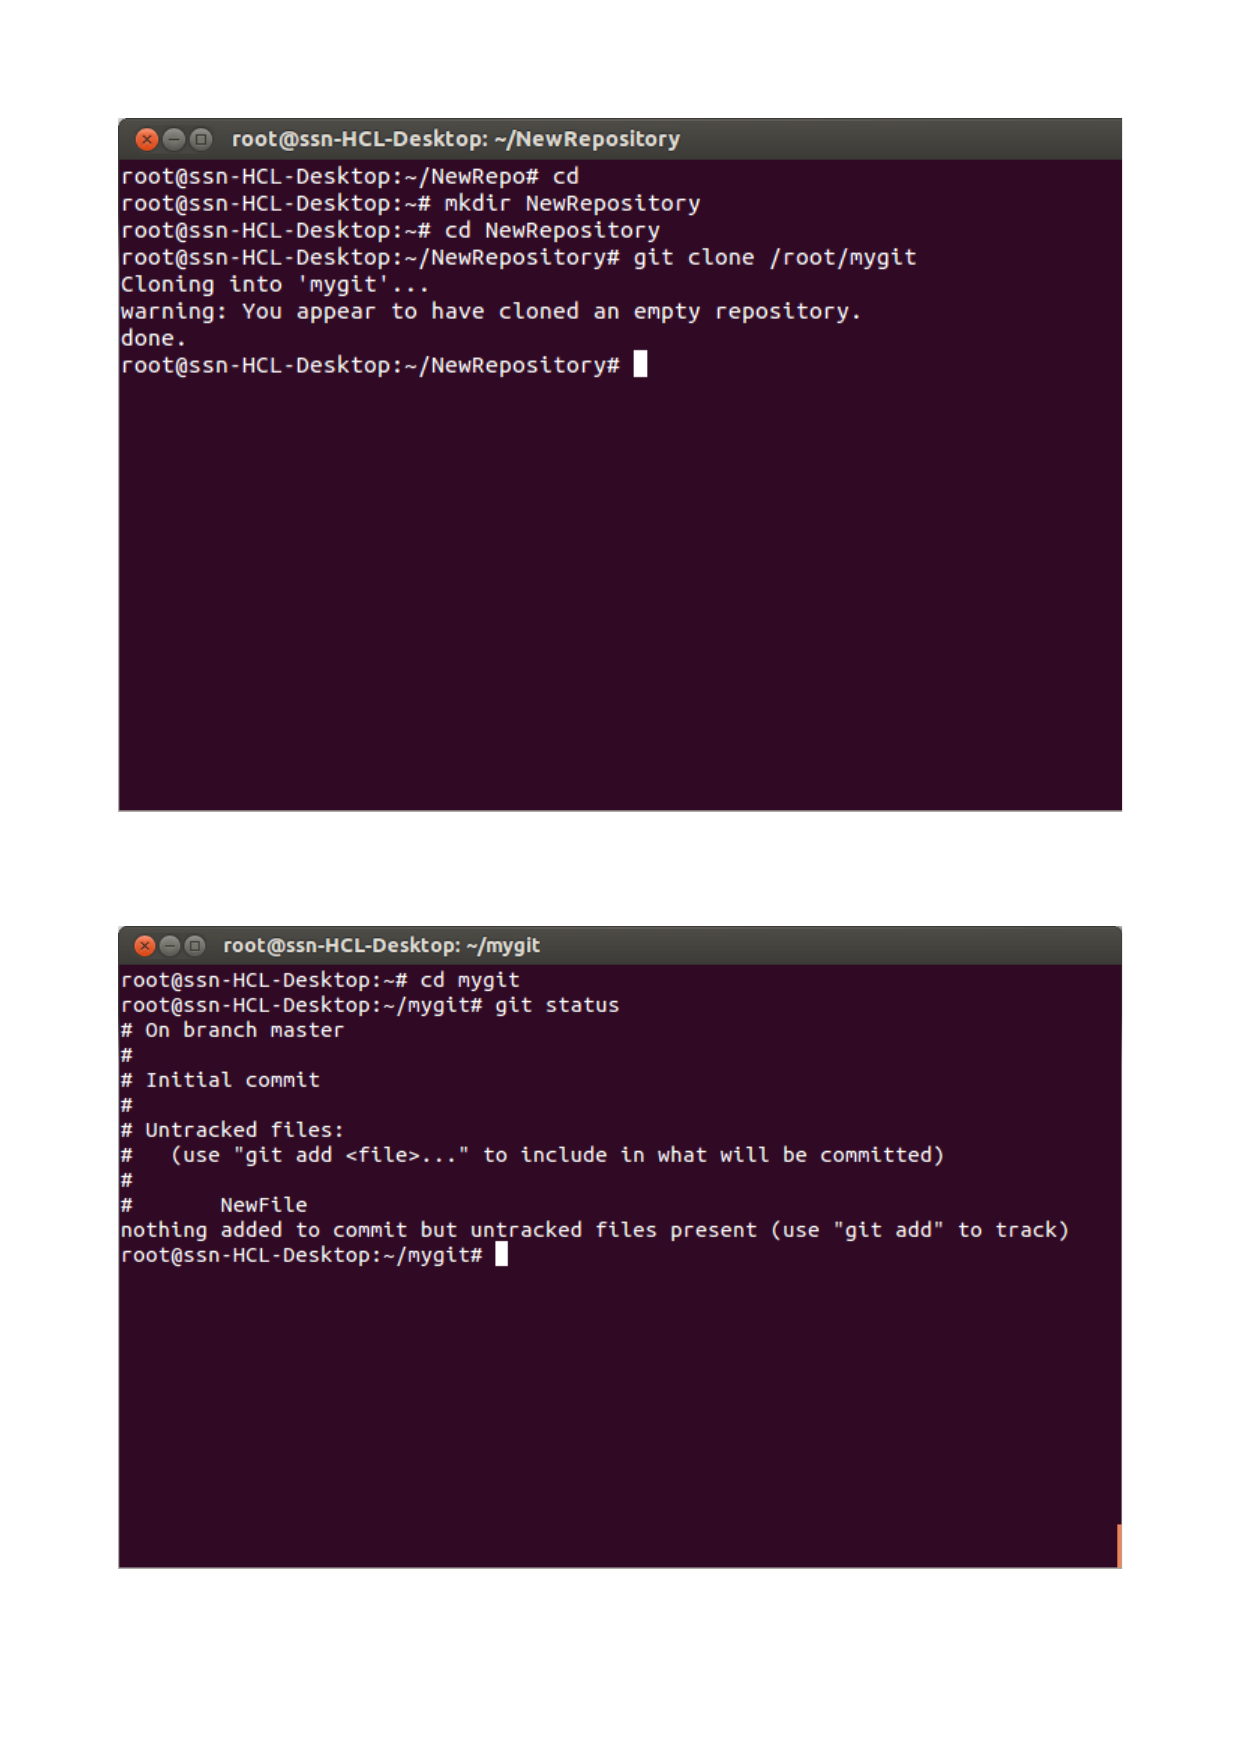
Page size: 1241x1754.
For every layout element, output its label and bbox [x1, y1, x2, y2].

picture [118, 118, 1123, 812]
picture [118, 926, 1123, 1569]
